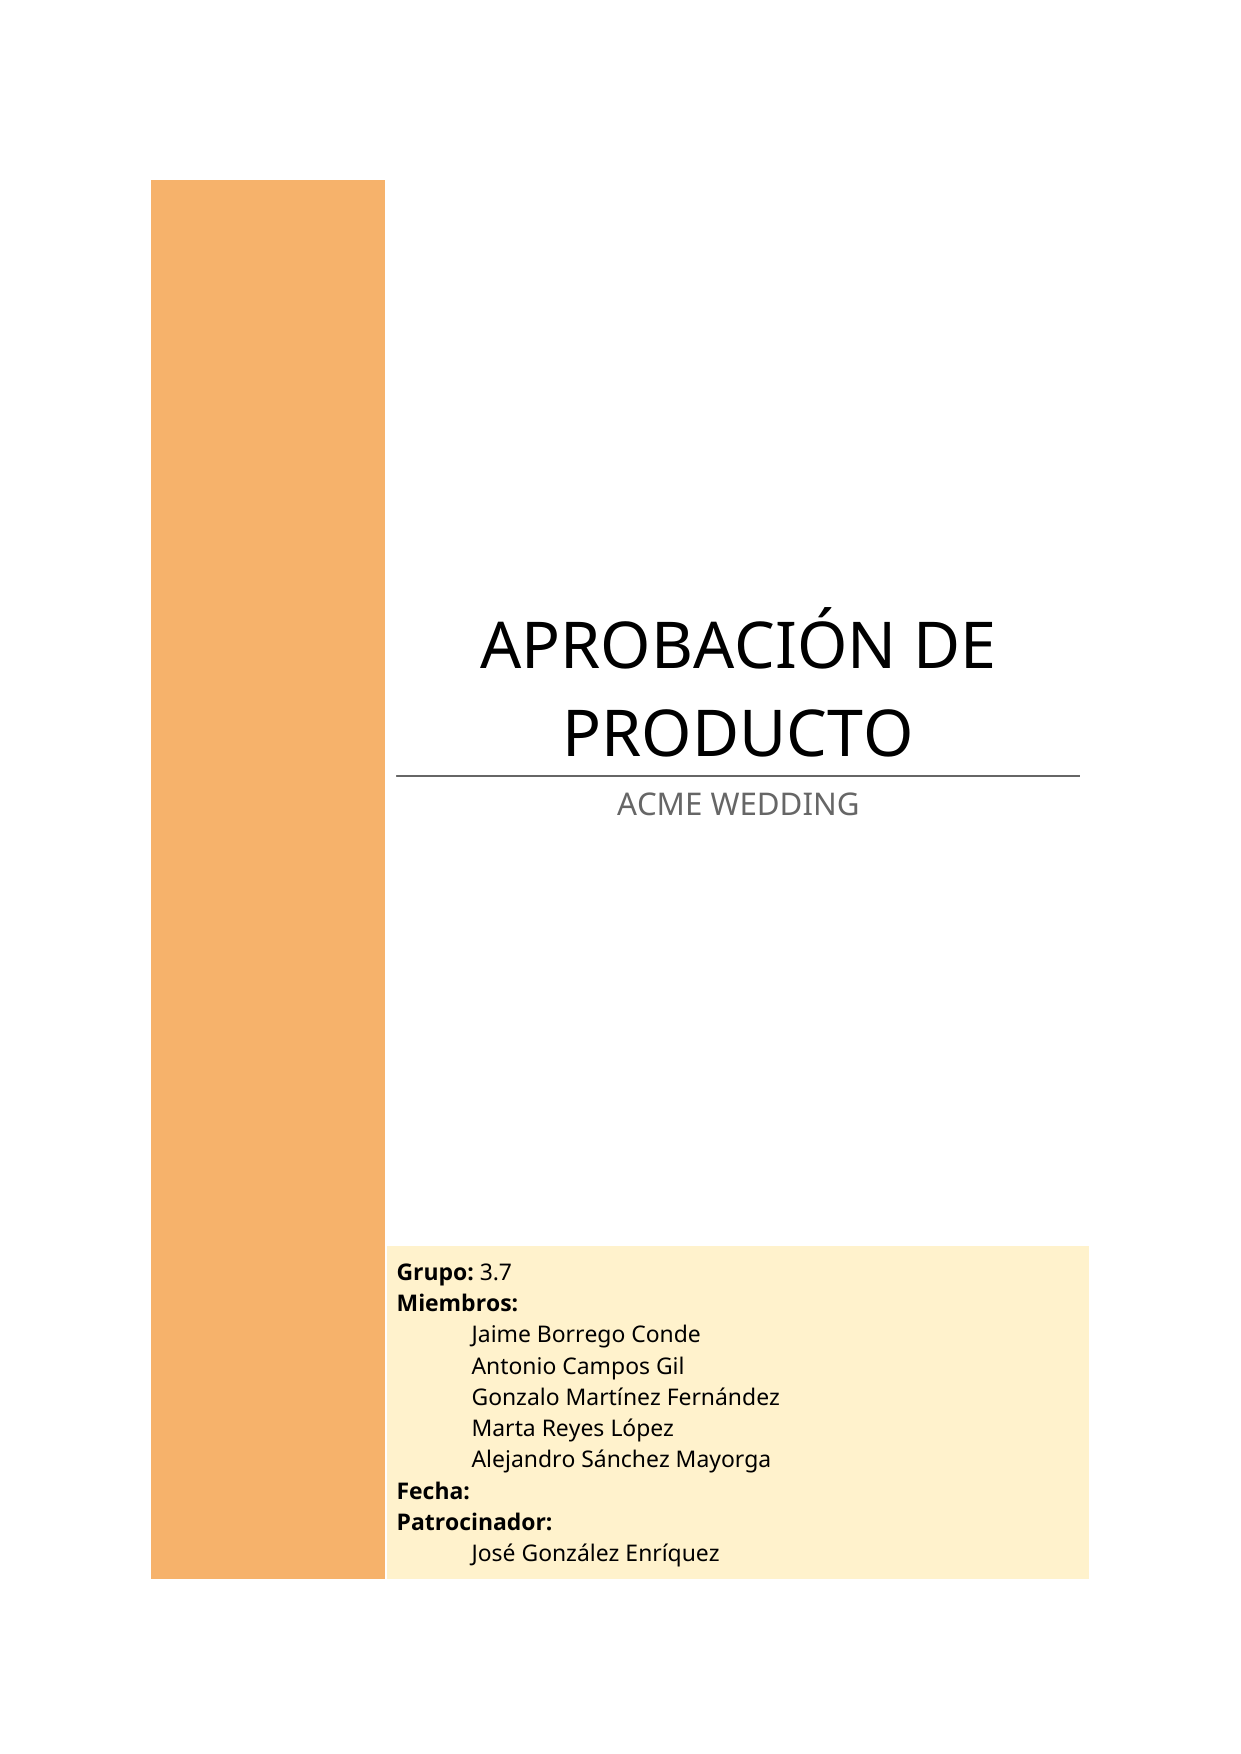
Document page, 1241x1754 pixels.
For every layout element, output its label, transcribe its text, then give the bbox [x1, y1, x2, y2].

table_header APROBACIÓN DE PRODUCTO ACME WEDDING [387, 180, 1089, 1243]
table_header [151, 180, 385, 1579]
table_cell Grupo: 3.7 Miembros: Jaime Borrego Conde Antonio Campos Gil Gonzalo Martínez Fernández Marta Reyes López Alejandro Sánchez Mayorga Fecha: Patrocinador: José González Enríquez [387, 1246, 1089, 1579]
